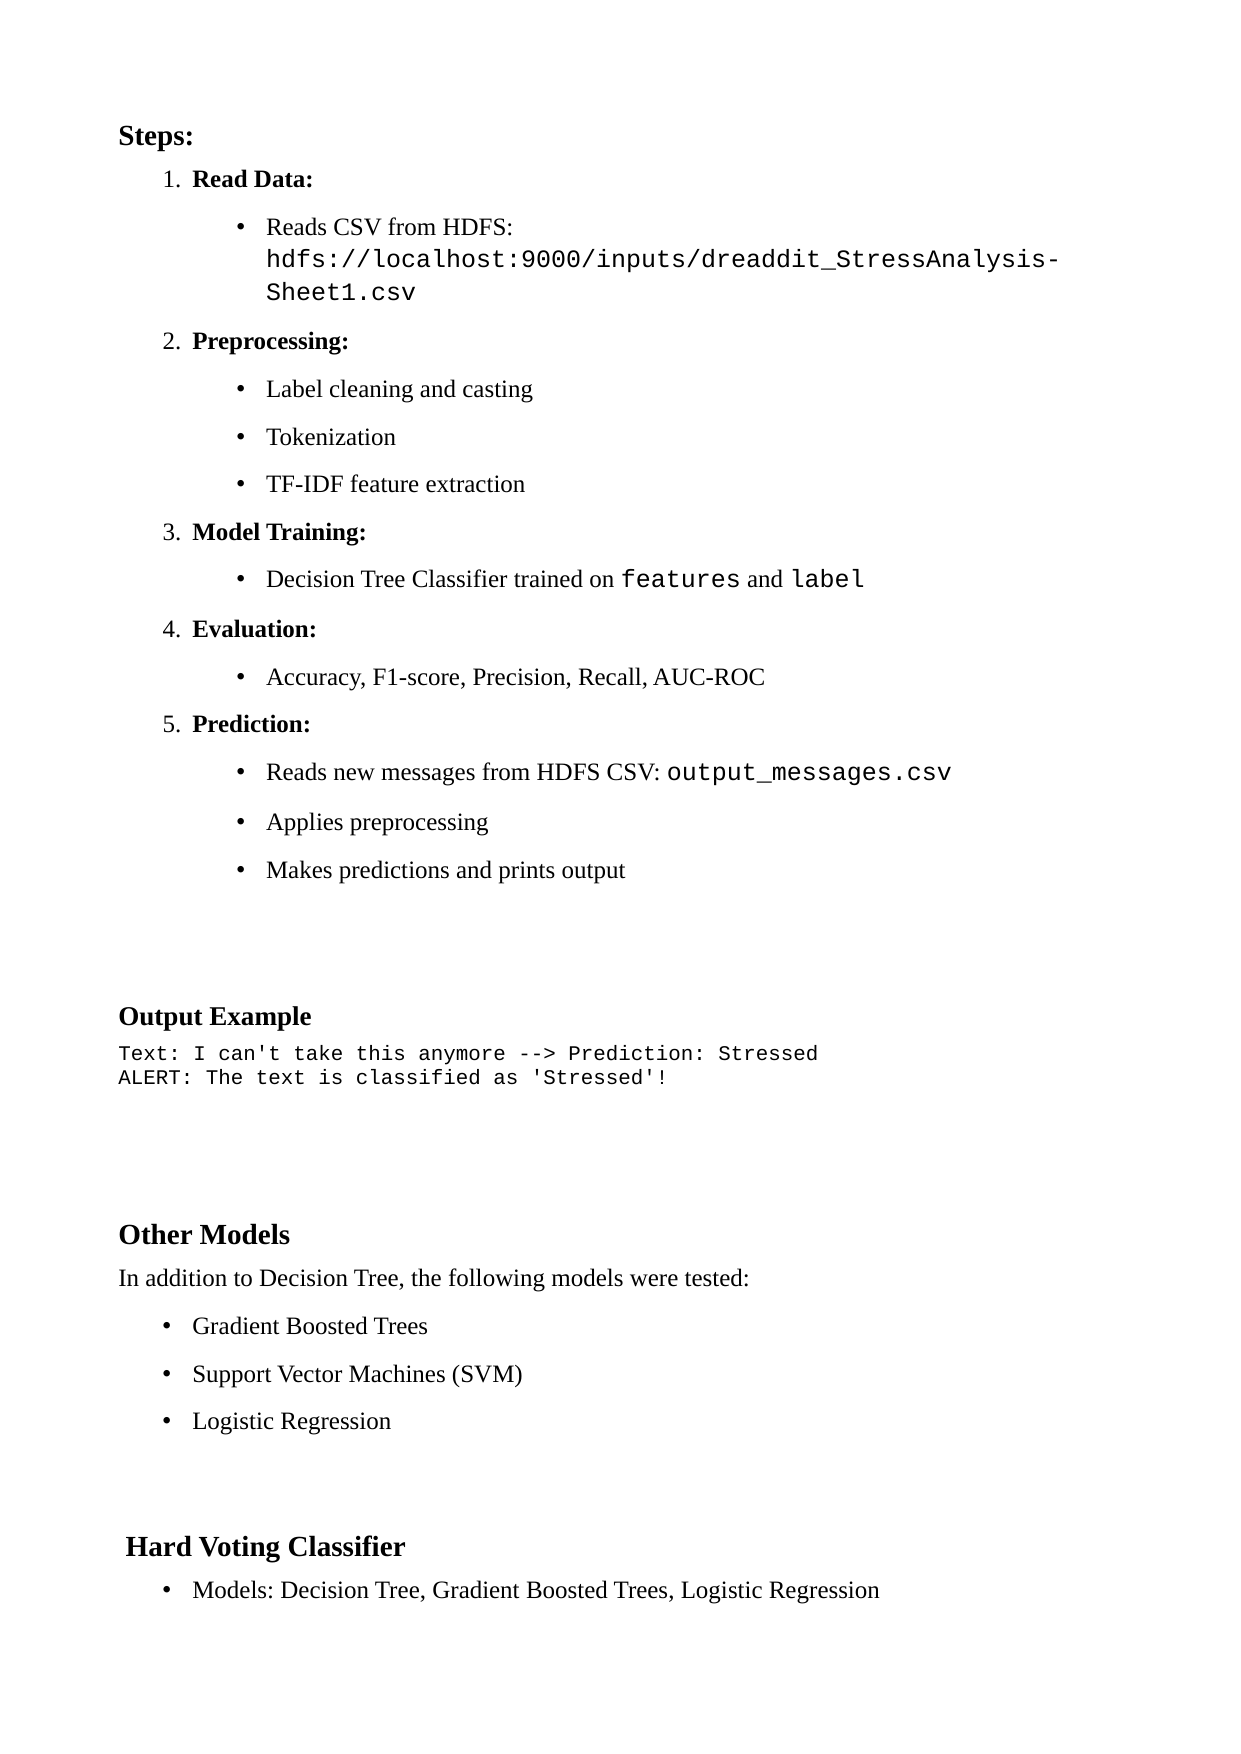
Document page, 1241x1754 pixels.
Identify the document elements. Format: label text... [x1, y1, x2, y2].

text Text: I can't take this anymore --> Prediction: Stressed [118, 1043, 1122, 1067]
list TF-IDF feature extraction [236, 469, 1122, 498]
list Tokenization [236, 422, 1122, 450]
text ALERT: The text is classified as 'Stressed'! [118, 1067, 1122, 1091]
list Accuracy, F1-score, Precision, Recall, AUC-ROC [236, 662, 1122, 691]
subtitle Output Example [118, 1000, 1122, 1031]
list Reads CSV from HDFS: hdfs://localhost:9000/inputs/dreaddit_StressAnalysis-Sheet1.csv [236, 212, 1122, 308]
list Preprocessing: [162, 326, 1122, 355]
subtitle Hard Voting Classifier [118, 1529, 1122, 1563]
list Gradient Boosted Trees [162, 1311, 1122, 1340]
list Makes predictions and prints output [236, 855, 1122, 883]
list Model Training: [162, 517, 1122, 546]
subtitle Other Models [118, 1217, 1122, 1251]
list Prediction: [162, 709, 1122, 738]
list Models: Decision Tree, Gradient Boosted Trees, Logistic Regression [162, 1575, 1122, 1604]
list Applies preprocessing [236, 807, 1122, 836]
list Read Data: [162, 164, 1122, 193]
list Decision Tree Classifier trained on features and label [236, 564, 1122, 595]
list Label cleaning and casting [236, 374, 1122, 403]
text In addition to Decision Tree, the following models were tested: [118, 1263, 1122, 1292]
list Logistic Regression [162, 1406, 1122, 1435]
subtitle Steps: [118, 118, 1122, 152]
list Reads new messages from HDFS CSV: output_messages.csv [236, 757, 1122, 788]
list Support Vector Machines (SVM) [162, 1359, 1122, 1387]
list Evaluation: [162, 614, 1122, 643]
